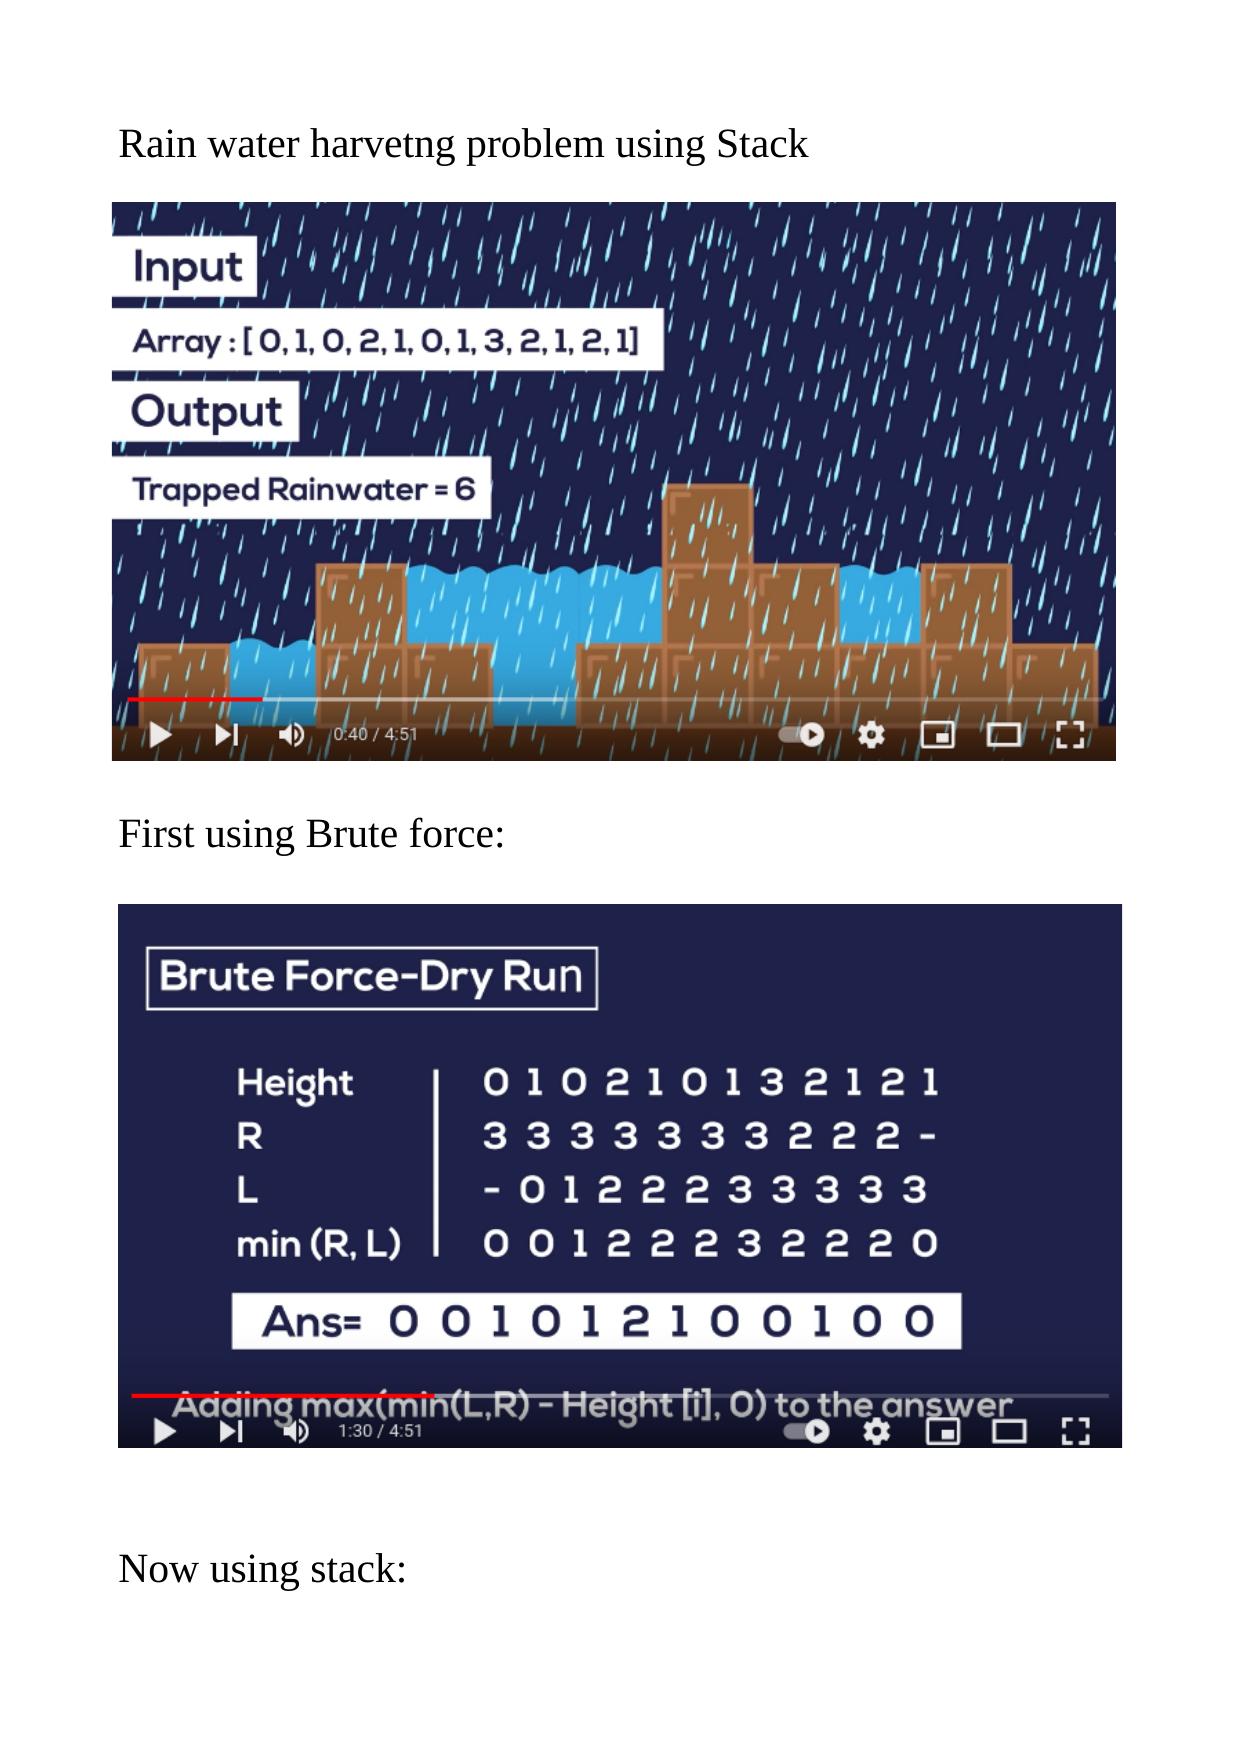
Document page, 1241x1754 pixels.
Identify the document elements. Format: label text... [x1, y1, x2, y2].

text Rain water harvetng problem using Stack [118, 118, 1122, 166]
picture [118, 904, 1123, 1448]
text First using Brute force: [118, 809, 1122, 857]
text Now using stack: [118, 1543, 1122, 1591]
picture [111, 202, 1116, 761]
